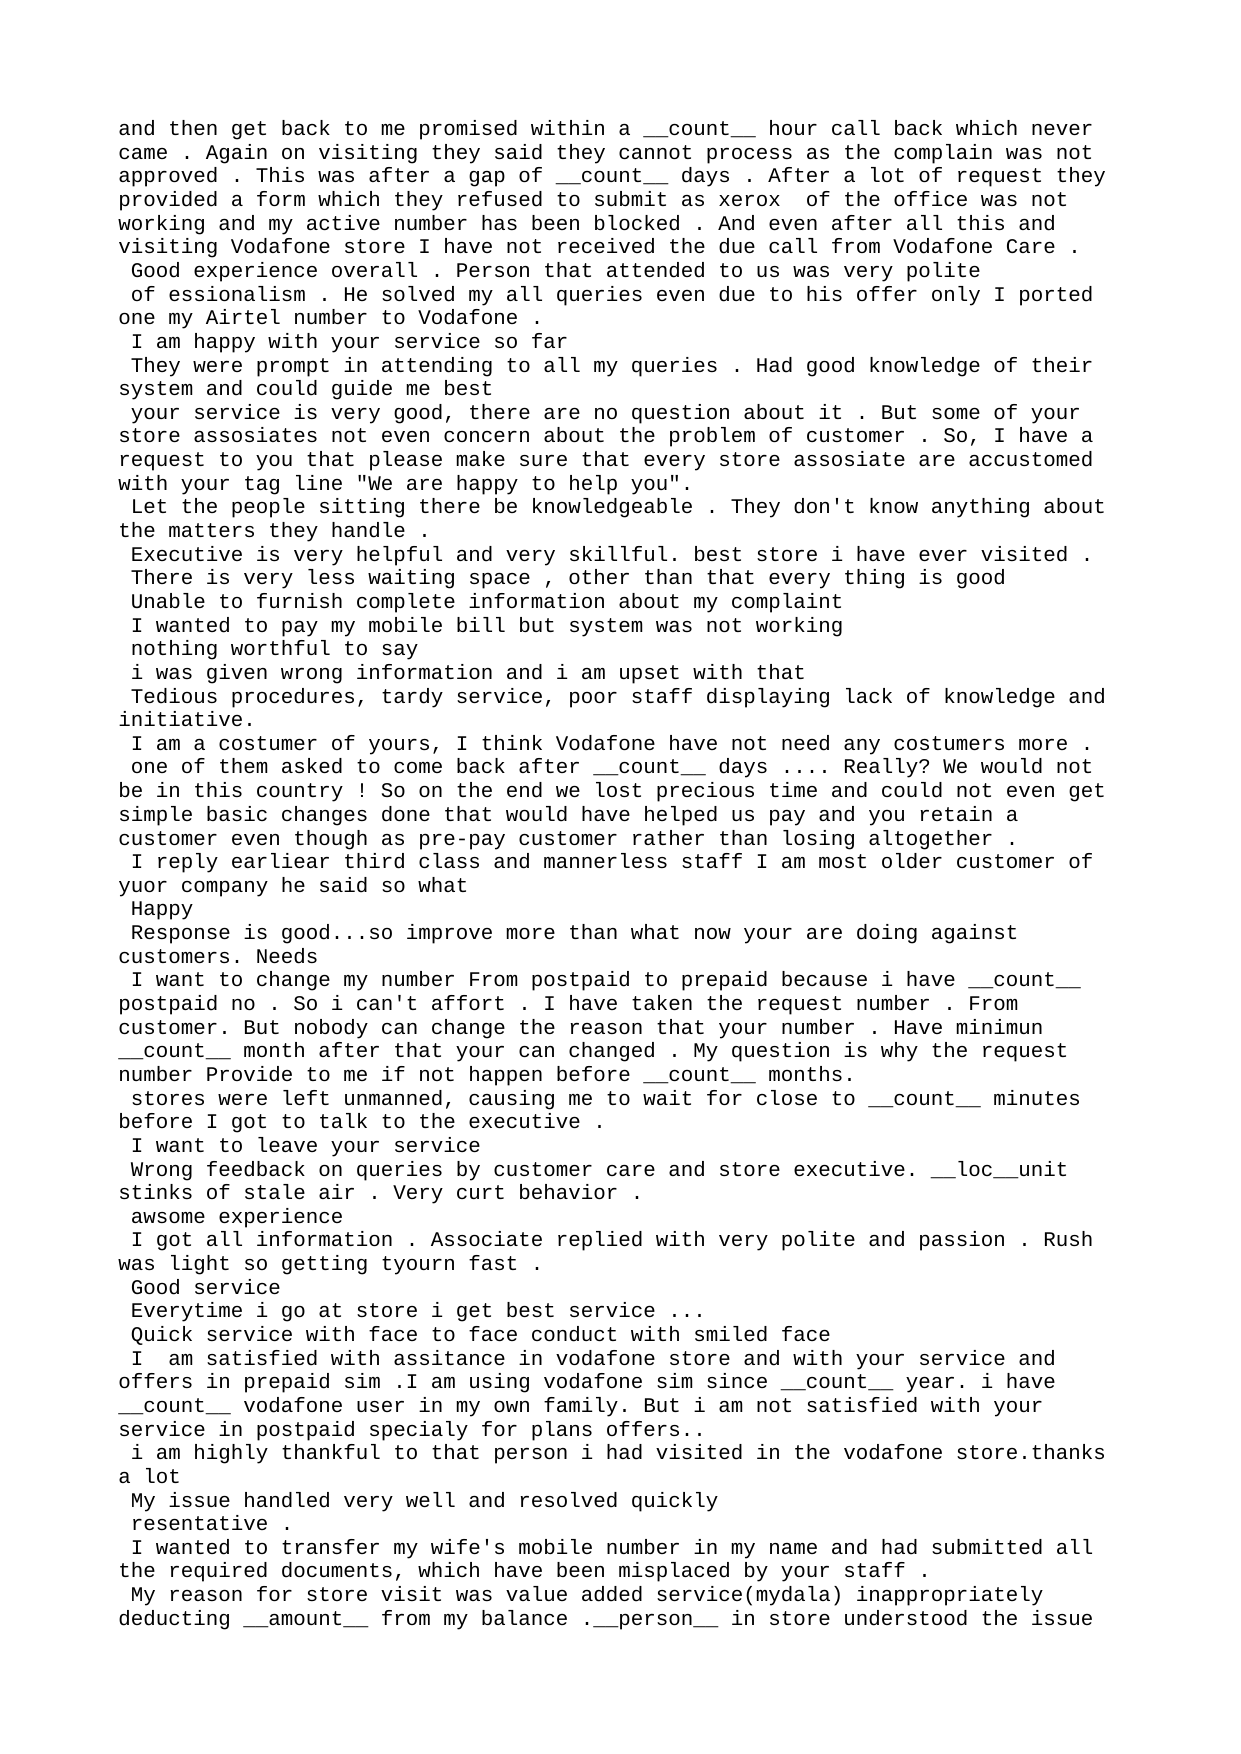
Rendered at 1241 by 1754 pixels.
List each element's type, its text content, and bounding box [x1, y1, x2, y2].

text awsome experience [118, 1206, 1122, 1229]
text Wrong feedback on queries by customer care and store executive. __loc__unit stinks of stale air . Very curt behavior . [118, 1158, 1122, 1206]
text I reply earliear third class and mannerless staff I am most older customer of yuor company he said so what [118, 851, 1122, 898]
text Response is good...so improve more than what now your are doing against customers. Needs [118, 922, 1122, 969]
text Tedious procedures, tardy service, poor staff displaying lack of knowledge and initiative. [118, 686, 1122, 733]
text of essionalism . He solved my all queries even due to his offer only I ported one my Airtel number to Vodafone . [118, 284, 1122, 331]
text I got all information . Associate replied with very polite and passion . Rush was light so getting tyourn fast . [118, 1229, 1122, 1277]
text Good service [118, 1277, 1122, 1300]
text I wanted to pay my mobile bill but system was not working [118, 615, 1122, 638]
text I wanted to transfer my wife's mobile number in my name and had submitted all the required documents, which have been misplaced by your staff . [118, 1537, 1122, 1584]
text I am satisfied with assitance in vodafone store and with your service and offers in prepaid sim .I am using vodafone sim since __count__ year. i have __count__ vodafone user in my own family. But i am not satisfied with your service in postpaid specialy for plans offers.. [118, 1348, 1122, 1442]
text I am happy with your service so far [118, 331, 1122, 354]
text I am a costumer of yours, I think Vodafone have not need any costumers more . [118, 733, 1122, 757]
text i am highly thankful to that person i had visited in the vodafone store.thanks a lot [118, 1442, 1122, 1489]
text Happy [118, 898, 1122, 922]
text Quick service with face to face conduct with smiled face [118, 1324, 1122, 1348]
text Unable to furnish complete information about my complaint [118, 591, 1122, 615]
text stores were left unmanned, causing me to wait for close to __count__ minutes before I got to talk to the executive . [118, 1088, 1122, 1135]
text Executive is very helpful and very skillful. best store i have ever visited . [118, 544, 1122, 567]
text i was given wrong information and i am upset with that [118, 662, 1122, 686]
text There is very less waiting space , other than that every thing is good [118, 567, 1122, 591]
text Good experience overall . Person that attended to us was very polite [118, 260, 1122, 284]
text My issue handled very well and resolved quickly [118, 1489, 1122, 1513]
text one of them asked to come back after __count__ days .... Really? We would not be in this country ! So on the end we lost precious time and could not even get simple basic changes done that would have helped us pay and you retain a customer even though as pre-pay customer rather than losing altogether . [118, 757, 1122, 851]
text nothing worthful to say [118, 638, 1122, 662]
text Everytime i go at store i get best service ... [118, 1300, 1122, 1324]
text your service is very good, there are no question about it . But some of your store assosiates not even concern about the problem of customer . So, I have a request to you that please make sure that every store assosiate are accustomed with your tag line "We are happy to help you". [118, 402, 1122, 496]
text and then get back to me promised within a __count__ hour call back which never came . Again on visiting they said they cannot process as the complain was not approved . This was after a gap of __count__ days . After a lot of request they provided a form which they refused to submit as xerox of the office was not working and my active number has been blocked . And even after all this and visiting Vodafone store I have not received the due call from Vodafone Care . [118, 118, 1122, 260]
text Let the people sitting there be knowledgeable . They don't know anything about the matters they handle . [118, 496, 1122, 544]
text I want to change my number From postpaid to prepaid because i have __count__ postpaid no . So i can't affort . I have taken the request number . From customer. But nobody can change the reason that your number . Have minimun __count__ month after that your can changed . My question is why the request number Provide to me if not happen before __count__ months. [118, 969, 1122, 1088]
text They were prompt in attending to all my queries . Had good knowledge of their system and could guide me best [118, 354, 1122, 402]
text My reason for store visit was value added service(mydala) inappropriately deducting __amount__ from my balance .__person__ in store understood the issue [118, 1584, 1122, 1631]
text I want to leave your service [118, 1135, 1122, 1158]
text resentative . [118, 1513, 1122, 1537]
